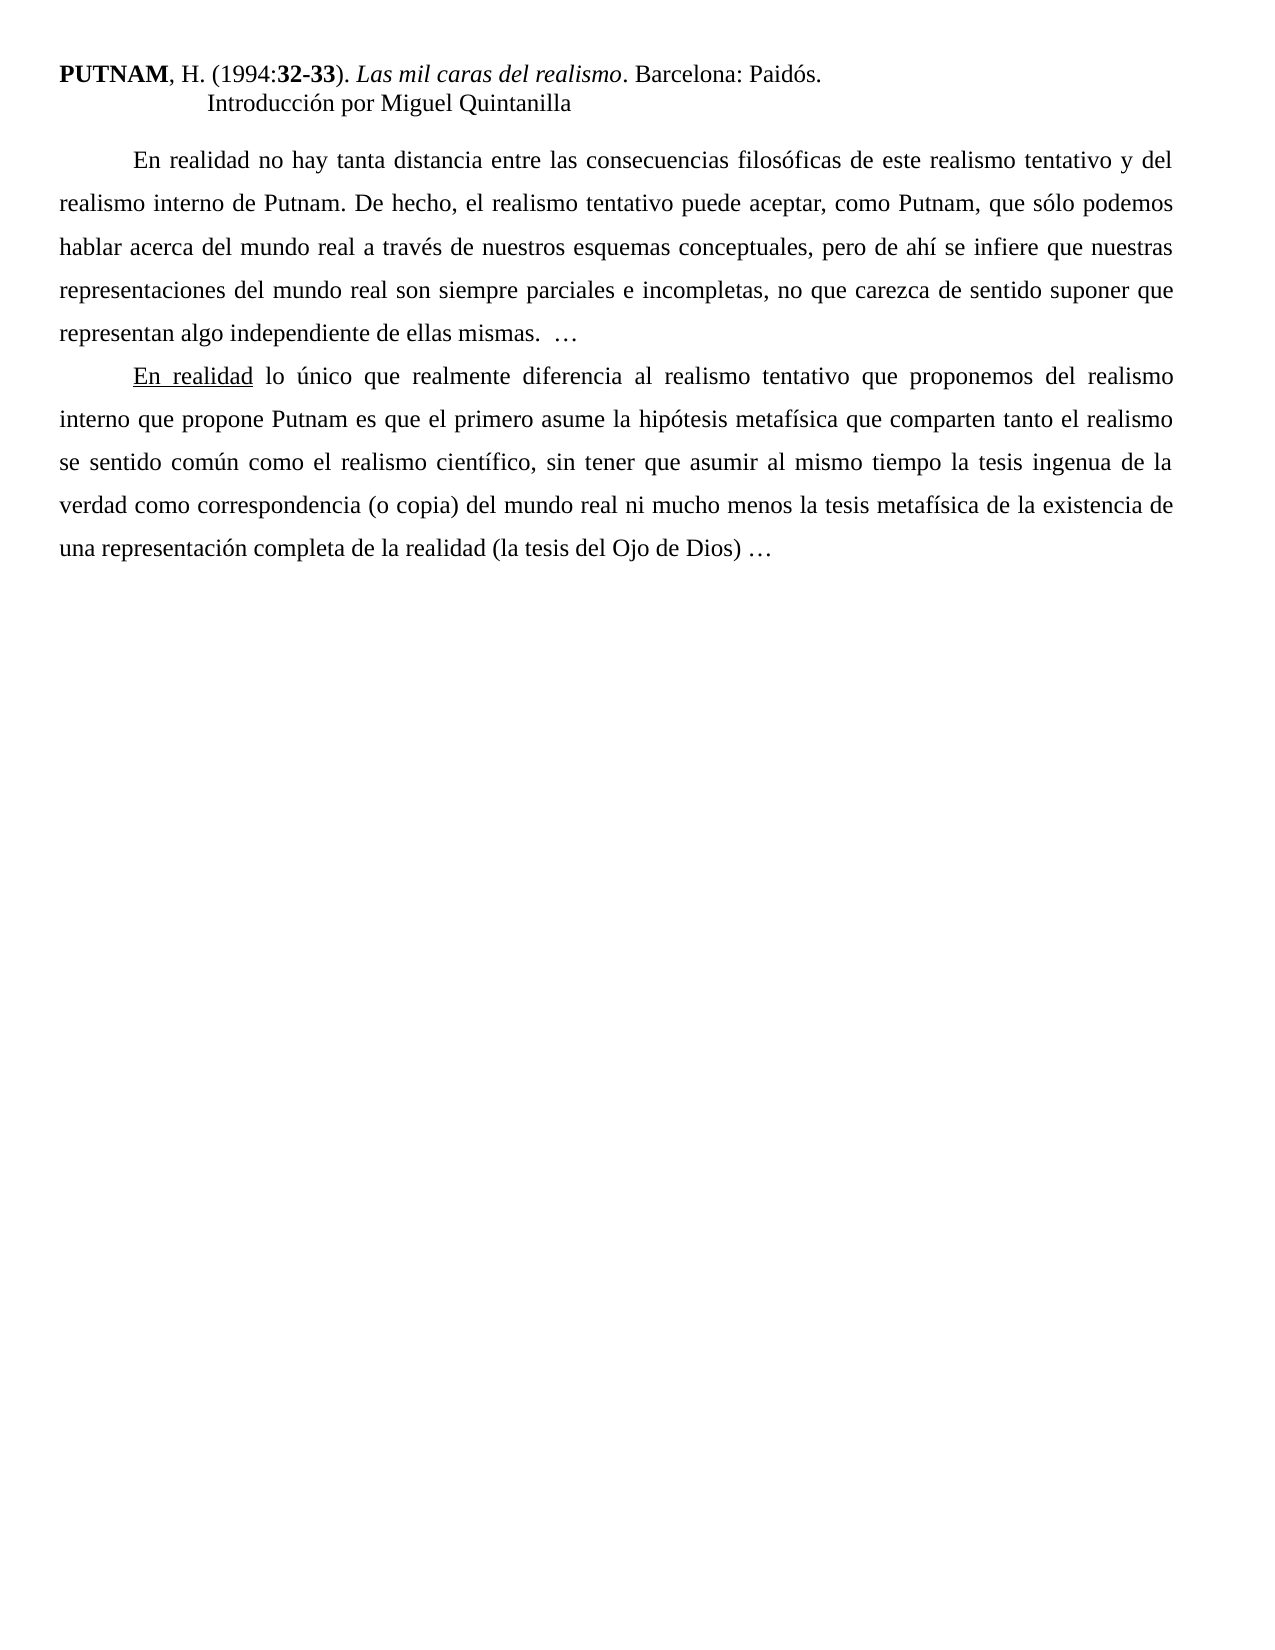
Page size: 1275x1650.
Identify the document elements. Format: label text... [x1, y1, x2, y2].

text En realidad lo único que realmente diferencia al realismo tentativo que proponemos del realismo interno que propone Putnam es que el primero asume la hipótesis metafísica que comparten tanto el realismo se sentido común como el realismo científico, sin tener que asumir al mismo tiempo la tesis ingenua de la verdad como correspondencia (o copia) del mundo real ni mucho menos la tesis metafísica de la existencia de una representación completa de la realidad (la tesis del Ojo de Dios) … [59, 361, 1174, 562]
text PUTNAM, H. (1994:32-33). Las mil caras del realismo. Barcelona: Paidós. [59, 59, 1174, 88]
text En realidad no hay tanta distancia entre las consecuencias filosóficas de este realismo tentativo y del realismo interno de Putnam. De hecho, el realismo tentativo puede aceptar, como Putnam, que sólo podemos hablar acerca del mundo real a través de nuestros esquemas conceptuales, pero de ahí se infiere que nuestras representaciones del mundo real son siempre parciales e incompletas, no que carezca de sentido suponer que representan algo independiente de ellas mismas. … [59, 145, 1174, 347]
text Introducción por Miguel Quintanilla [59, 88, 1174, 117]
